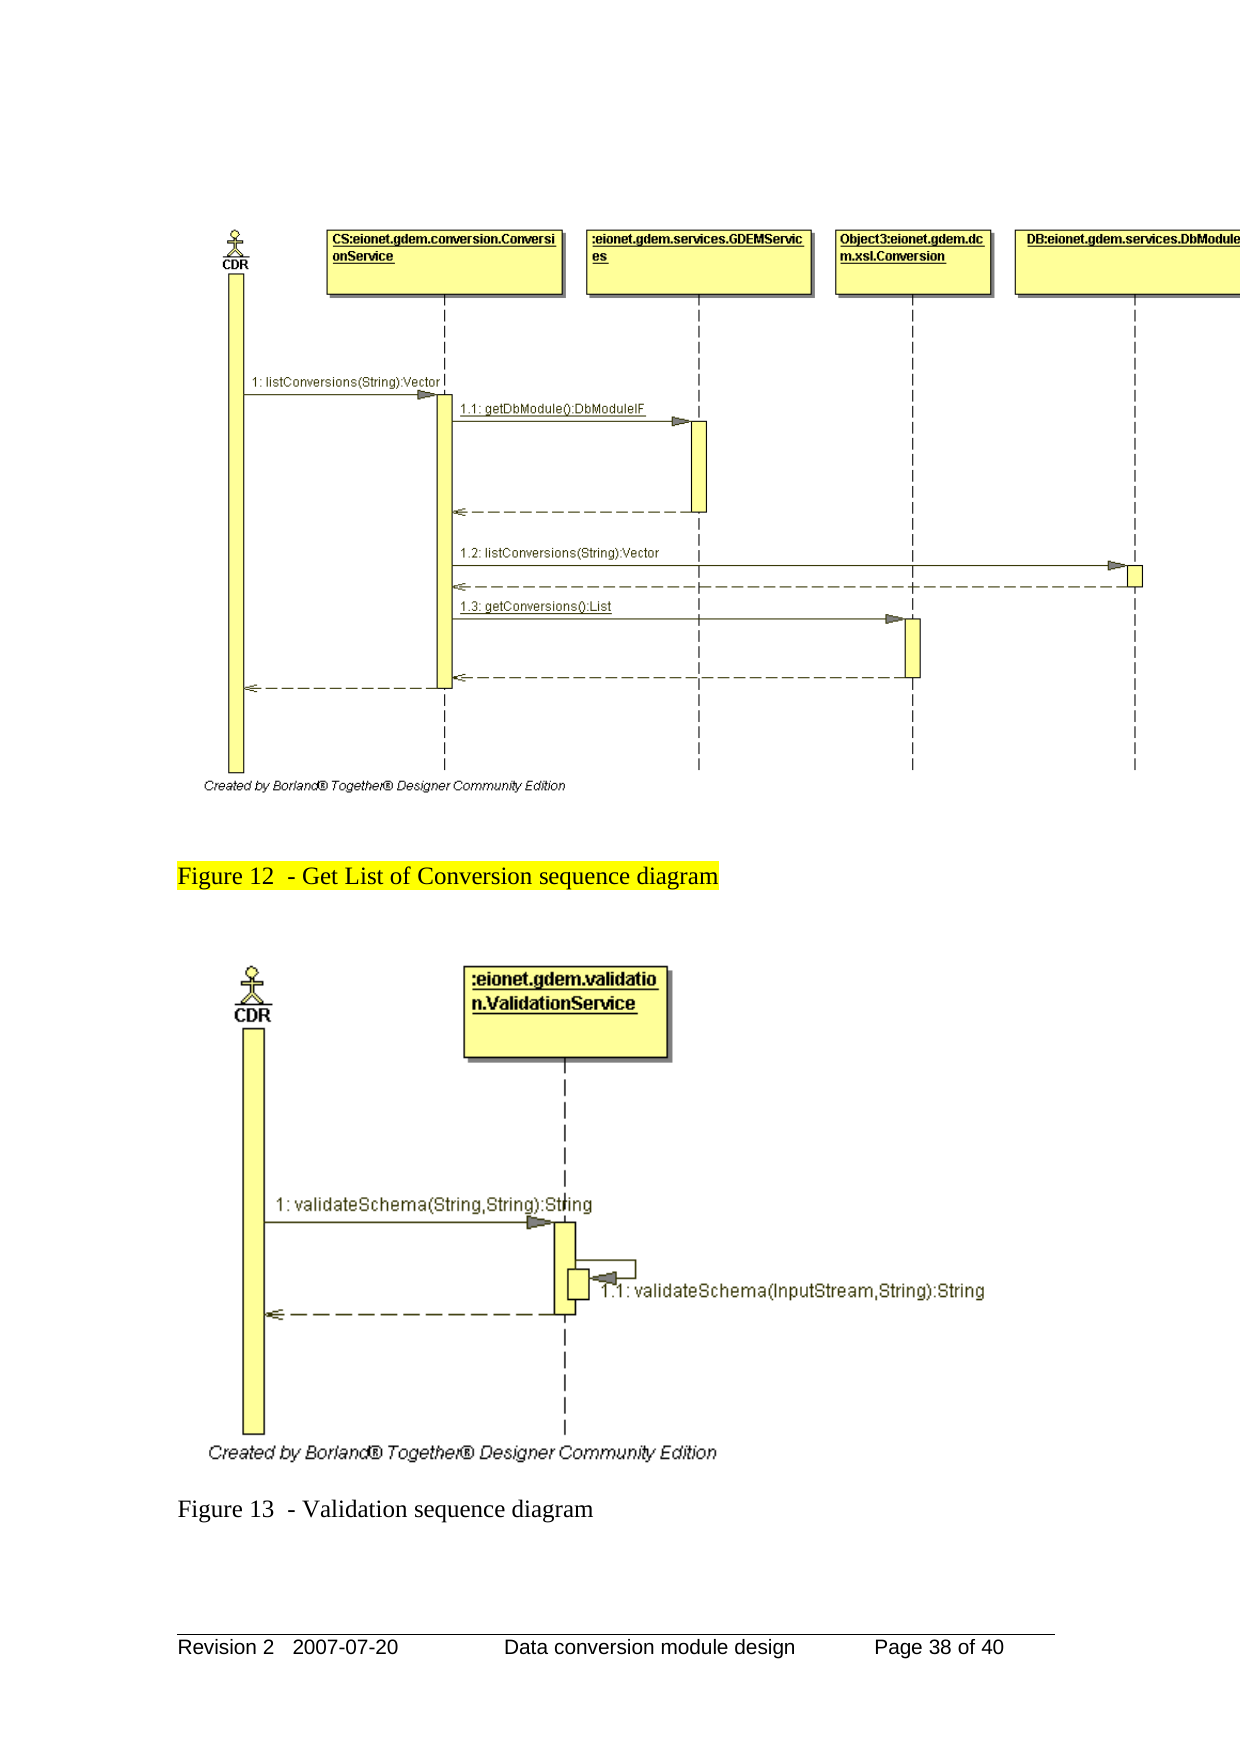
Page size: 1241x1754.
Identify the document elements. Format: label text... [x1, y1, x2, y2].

text Figure 13 - Validation sequence diagram [177, 1494, 1092, 1523]
picture [193, 951, 1008, 1473]
picture [193, 219, 1240, 800]
text Figure 12 - Get List of Conversion sequence diagram [177, 861, 1092, 890]
